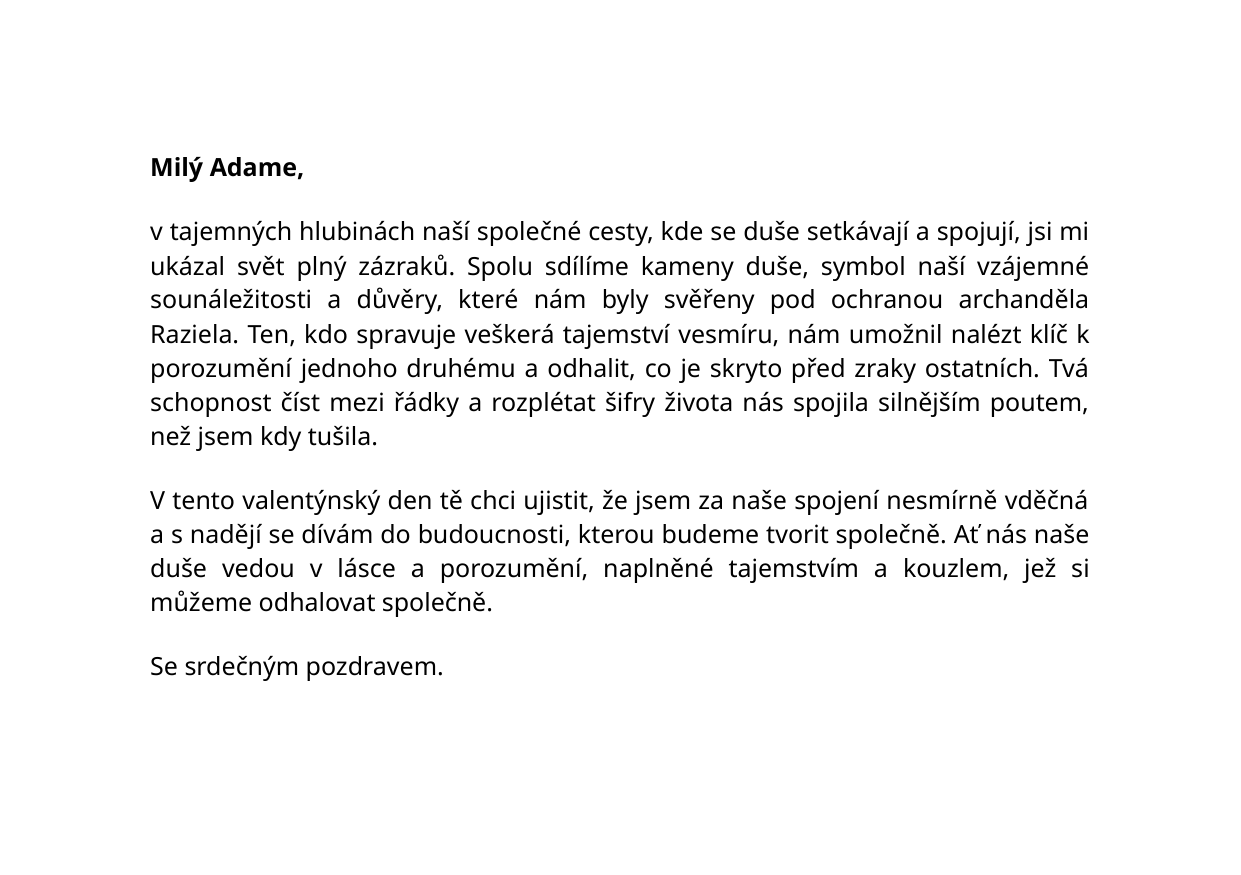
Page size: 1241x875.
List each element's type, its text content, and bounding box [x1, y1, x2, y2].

text Milý Adame, [150, 150, 1091, 184]
text Se srdečným pozdravem. [150, 649, 1091, 683]
text V tento valentýnský den tě chci ujistit, že jsem za naše spojení nesmírně vděčná a s nadějí se dívám do budoucnosti, kterou budeme tvorit společně. Ať nás naše duše vedou v lásce a porozumění, naplněné tajemstvím a kouzlem, jež si můžeme odhalovat společně. [150, 482, 1091, 619]
text v tajemných hlubinách naší společné cesty, kde se duše setkávají a spojují, jsi mi ukázal svět plný zázraků. Spolu sdílíme kameny duše, symbol naší vzájemné sounáležitosti a důvěry, které nám byly svěřeny pod ochranou archanděla Raziela. Ten, kdo spravuje veškerá tajemství vesmíru, nám umožnil nalézt klíč k porozumění jednoho druhému a odhalit, co je skryto před zraky ostatních. Tvá schopnost číst mezi řádky a rozplétat šifry života nás spojila silnějším poutem, než jsem kdy tušila. [150, 214, 1091, 452]
